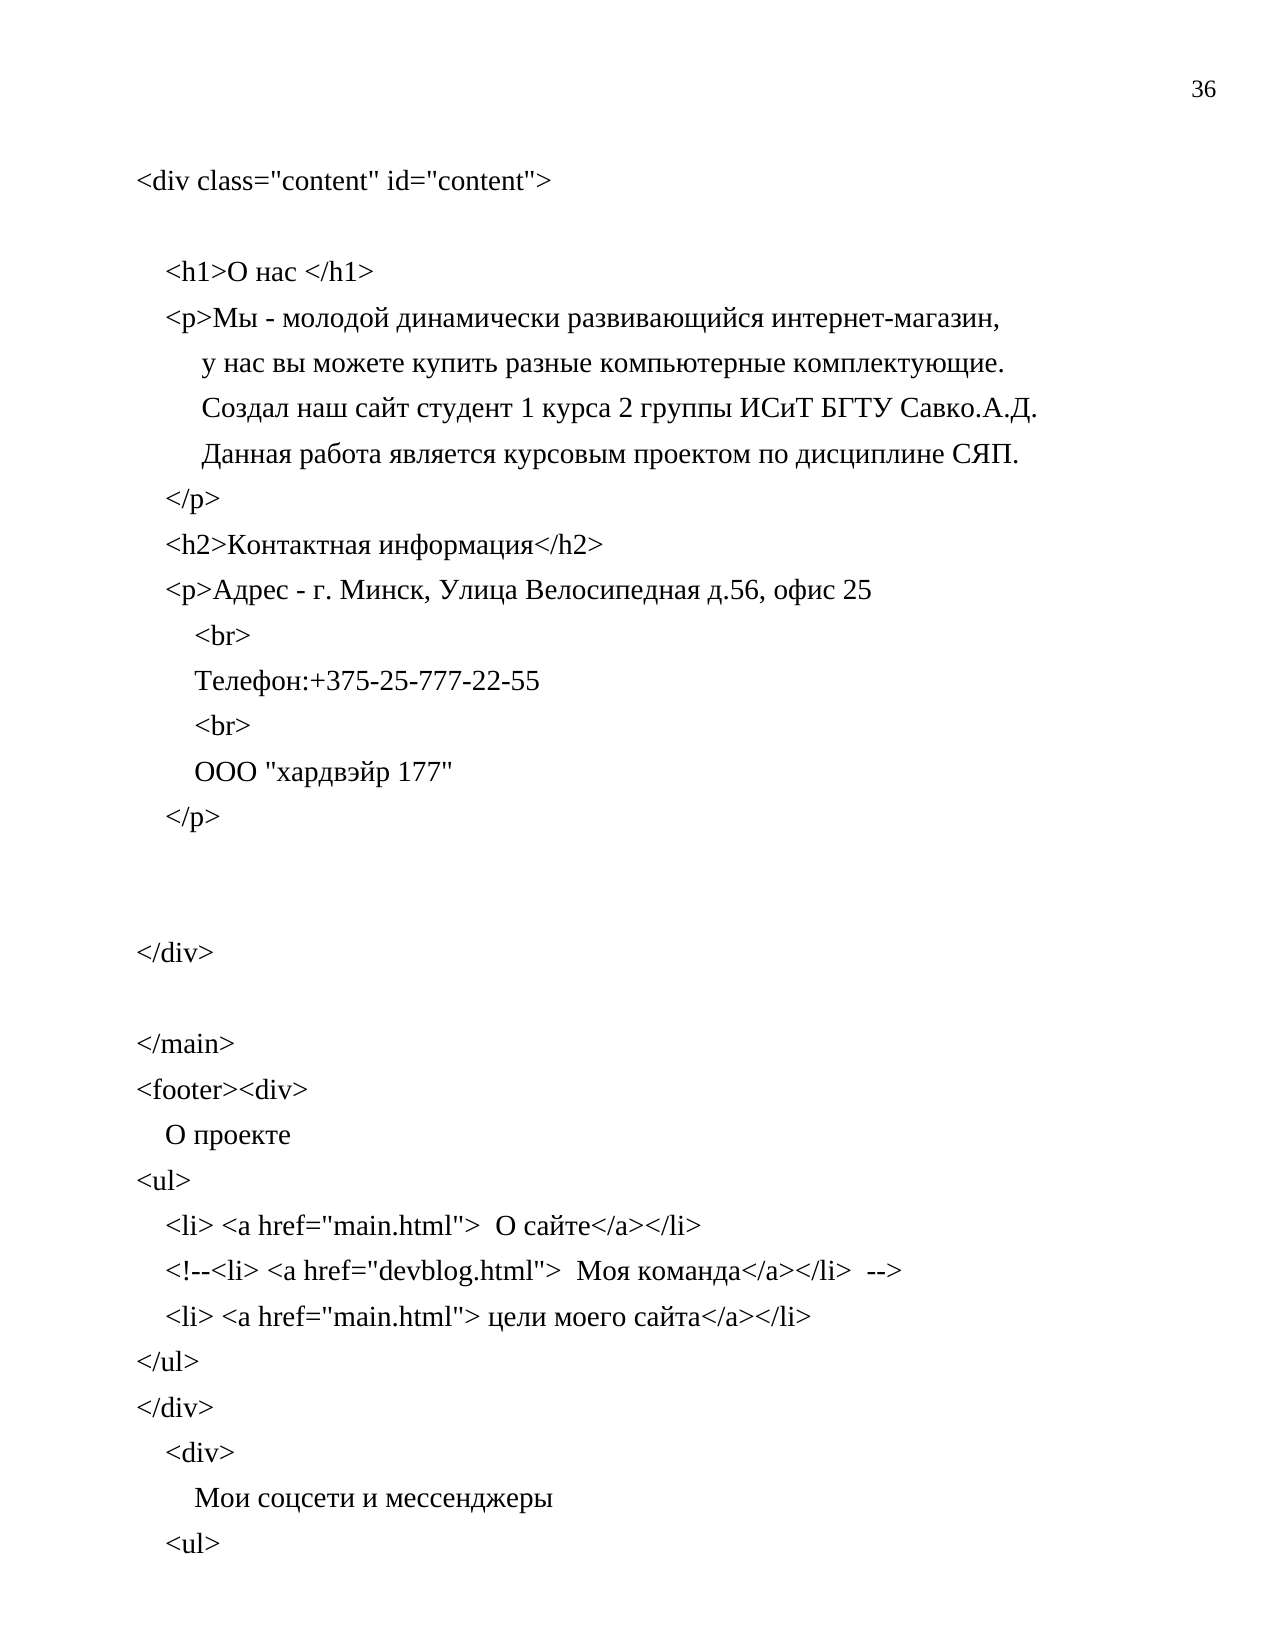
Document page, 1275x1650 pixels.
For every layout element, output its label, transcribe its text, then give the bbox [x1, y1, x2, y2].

text <br> [136, 618, 1216, 651]
text <p>Мы - молодой динамически развивающийся интернет-магазин, [136, 300, 1216, 333]
text <h1>О нас </h1> [136, 254, 1216, 288]
text <li> <a href="main.html"> О сайте</a></li> [136, 1208, 1216, 1242]
text </ul> [136, 1344, 1216, 1378]
text <p>Адрес - г. Минск, Улица Велосипедная д.56, офис 25 [136, 572, 1216, 606]
text <h2>Контактная информация</h2> [136, 527, 1216, 560]
text Телефон:+375-25-777-22-55 [136, 663, 1216, 697]
text Данная работа является курсовым проектом по дисциплине СЯП. [136, 436, 1216, 469]
text <li> <a href="main.html"> цели моего сайта</a></li> [136, 1299, 1216, 1332]
text О проекте [136, 1117, 1216, 1151]
text Мои соцсети и мессенджеры [136, 1481, 1216, 1514]
text <div> [136, 1435, 1216, 1469]
text у нас вы можете купить разные компьютерные комплектующие. [136, 345, 1216, 379]
text <ul> [136, 1526, 1216, 1559]
text <footer><div> [136, 1072, 1216, 1105]
text </div> [136, 1390, 1216, 1423]
text <br> [136, 708, 1216, 742]
text </p> [136, 481, 1216, 515]
text <div class="content" id="content"> [136, 163, 1216, 197]
text </div> [136, 936, 1216, 969]
text </main> [136, 1026, 1216, 1060]
text </p> [136, 799, 1216, 833]
text ООО "хардвэйр 177" [136, 754, 1216, 787]
text Создал наш сайт студент 1 курса 2 группы ИСиТ БГТУ Савко.А.Д. [136, 391, 1216, 424]
text <ul> [136, 1163, 1216, 1196]
text <!--<li> <a href="devblog.html"> Моя команда</a></li> --> [136, 1253, 1216, 1287]
